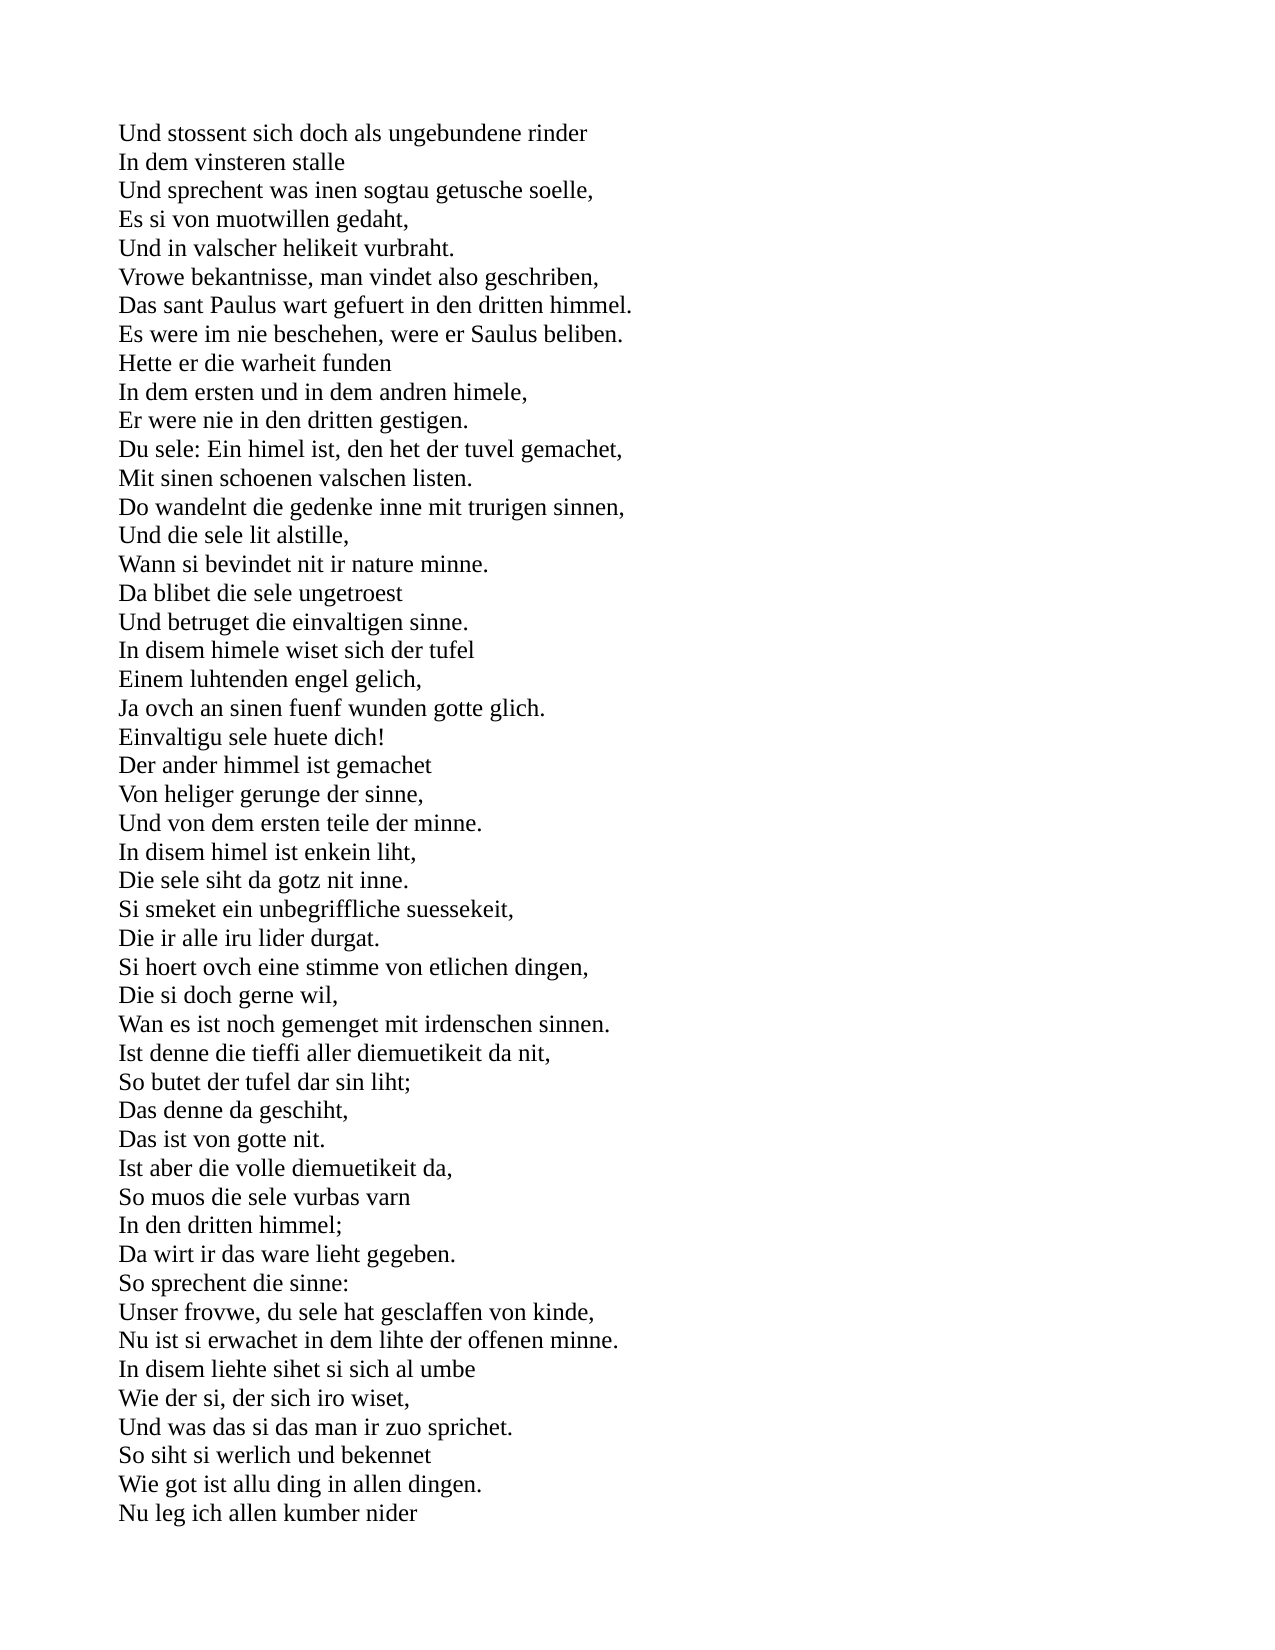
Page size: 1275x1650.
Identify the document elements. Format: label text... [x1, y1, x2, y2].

text Das ist von gotte nit. [118, 1124, 1157, 1153]
text In disem himel ist enkein liht, [118, 837, 1157, 866]
text Die ir alle iru lider durgat. [118, 923, 1157, 952]
text Und sprechent was inen sogtau getusche soelle, [118, 176, 1157, 204]
text Es were im nie beschehen, were er Saulus beliben. [118, 319, 1157, 348]
text Du sele: Ein himel ist, den het der tuvel gemachet, [118, 434, 1157, 463]
text Si hoert ovch eine stimme von etlichen dingen, [118, 952, 1157, 981]
text Do wandelnt die gedenke inne mit trurigen sinnen, [118, 492, 1157, 521]
text Hette er die warheit funden [118, 348, 1157, 377]
text Ist aber die volle diemuetikeit da, [118, 1153, 1157, 1182]
text In disem himele wiset sich der tufel [118, 636, 1157, 664]
text Mit sinen schoenen valschen listen. [118, 463, 1157, 492]
text Si smeket ein unbegriffliche suessekeit, [118, 894, 1157, 923]
text Der ander himmel ist gemachet [118, 751, 1157, 779]
text Und betruget die einvaltigen sinne. [118, 607, 1157, 636]
text So muos die sele vurbas varn [118, 1182, 1157, 1211]
text Er were nie in den dritten gestigen. [118, 406, 1157, 434]
text In dem vinsteren stalle [118, 147, 1157, 176]
text So siht si werlich und bekennet [118, 1441, 1157, 1469]
text Und von dem ersten teile der minne. [118, 808, 1157, 837]
text Wie der si, der sich iro wiset, [118, 1383, 1157, 1412]
text Unser frovwe, du sele hat gesclaffen von kinde, [118, 1297, 1157, 1326]
text Wan es ist noch gemenget mit irdenschen sinnen. [118, 1009, 1157, 1038]
text Das denne da geschiht, [118, 1096, 1157, 1124]
text Da blibet die sele ungetroest [118, 578, 1157, 607]
text In disem liehte sihet si sich al umbe [118, 1354, 1157, 1383]
text Vrowe bekantnisse, man vindet also geschriben, [118, 262, 1157, 291]
text Das sant Paulus wart gefuert in den dritten himmel. [118, 291, 1157, 319]
text Nu ist si erwachet in dem lihte der offenen minne. [118, 1326, 1157, 1354]
text Wann si bevindet nit ir nature minne. [118, 549, 1157, 578]
text Ja ovch an sinen fuenf wunden gotte glich. [118, 693, 1157, 722]
text Und in valscher helikeit vurbraht. [118, 233, 1157, 262]
text Ist denne die tieffi aller diemuetikeit da nit, [118, 1038, 1157, 1067]
text Nu leg ich allen kumber nider [118, 1498, 1157, 1527]
text Und was das si das man ir zuo sprichet. [118, 1412, 1157, 1441]
text In dem ersten und in dem andren himele, [118, 377, 1157, 406]
text Und stossent sich doch als ungebundene rinder [118, 118, 1157, 147]
text Von heliger gerunge der sinne, [118, 779, 1157, 808]
text Wie got ist allu ding in allen dingen. [118, 1469, 1157, 1498]
text Da wirt ir das ware lieht gegeben. [118, 1239, 1157, 1268]
text So sprechent die sinne: [118, 1268, 1157, 1297]
text Die si doch gerne wil, [118, 981, 1157, 1009]
text In den dritten himmel; [118, 1211, 1157, 1239]
text Es si von muotwillen gedaht, [118, 204, 1157, 233]
text Und die sele lit alstille, [118, 521, 1157, 549]
text Einvaltigu sele huete dich! [118, 722, 1157, 751]
text So butet der tufel dar sin liht; [118, 1067, 1157, 1096]
text Einem luhtenden engel gelich, [118, 664, 1157, 693]
text Die sele siht da gotz nit inne. [118, 866, 1157, 894]
